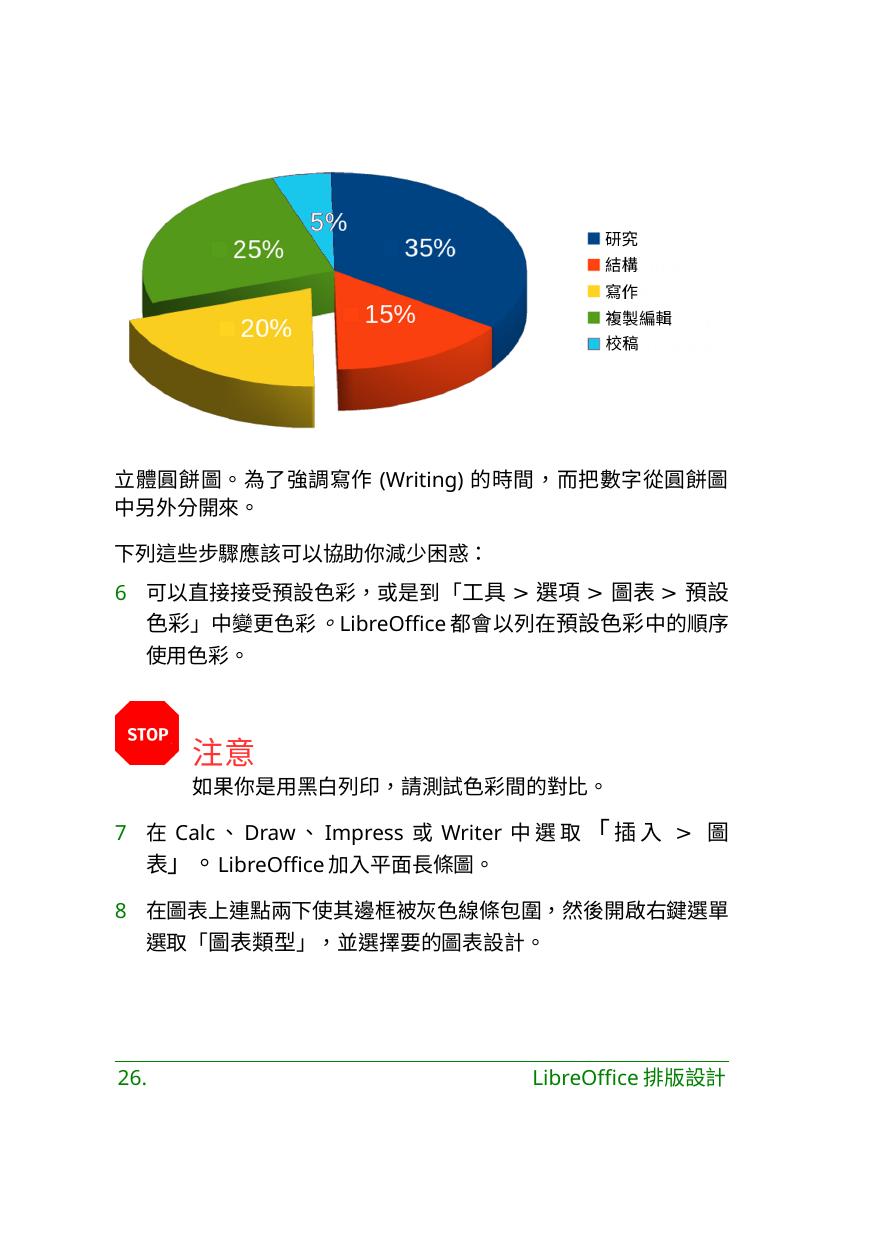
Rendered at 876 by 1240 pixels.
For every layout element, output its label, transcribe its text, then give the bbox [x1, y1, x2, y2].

list 在圖表上連點兩下使其邊框被灰色線條包圍，然後開啟右鍵選單選取「圖表類型」，並選擇要的圖表設計。 [114, 894, 729, 956]
picture [114, 147, 730, 457]
list 注意 [114, 701, 729, 773]
table_cell 立體圓餅圖。為了強調寫作 (Writing) 的時間，而把數字從圓餅圖中另外分開來。 [115, 458, 729, 520]
list 可以直接接受預設色彩，或是到「工具 > 選項 > 圖表 > 預設色彩」中變更色彩。LibreOffice都會以列在預設色彩中的順序使用色彩。 [114, 576, 729, 669]
text 如果你是用黑白列印，請測試色彩間的對比。 [193, 773, 729, 800]
list 在Calc、Draw、Impress或Writer中選取「插入 > 圖表」。LibreOffice加入平面長條圖。 [114, 816, 729, 878]
text 下列這些步驟應該可以協助你減少困惑： [114, 536, 729, 567]
picture [115, 701, 179, 765]
